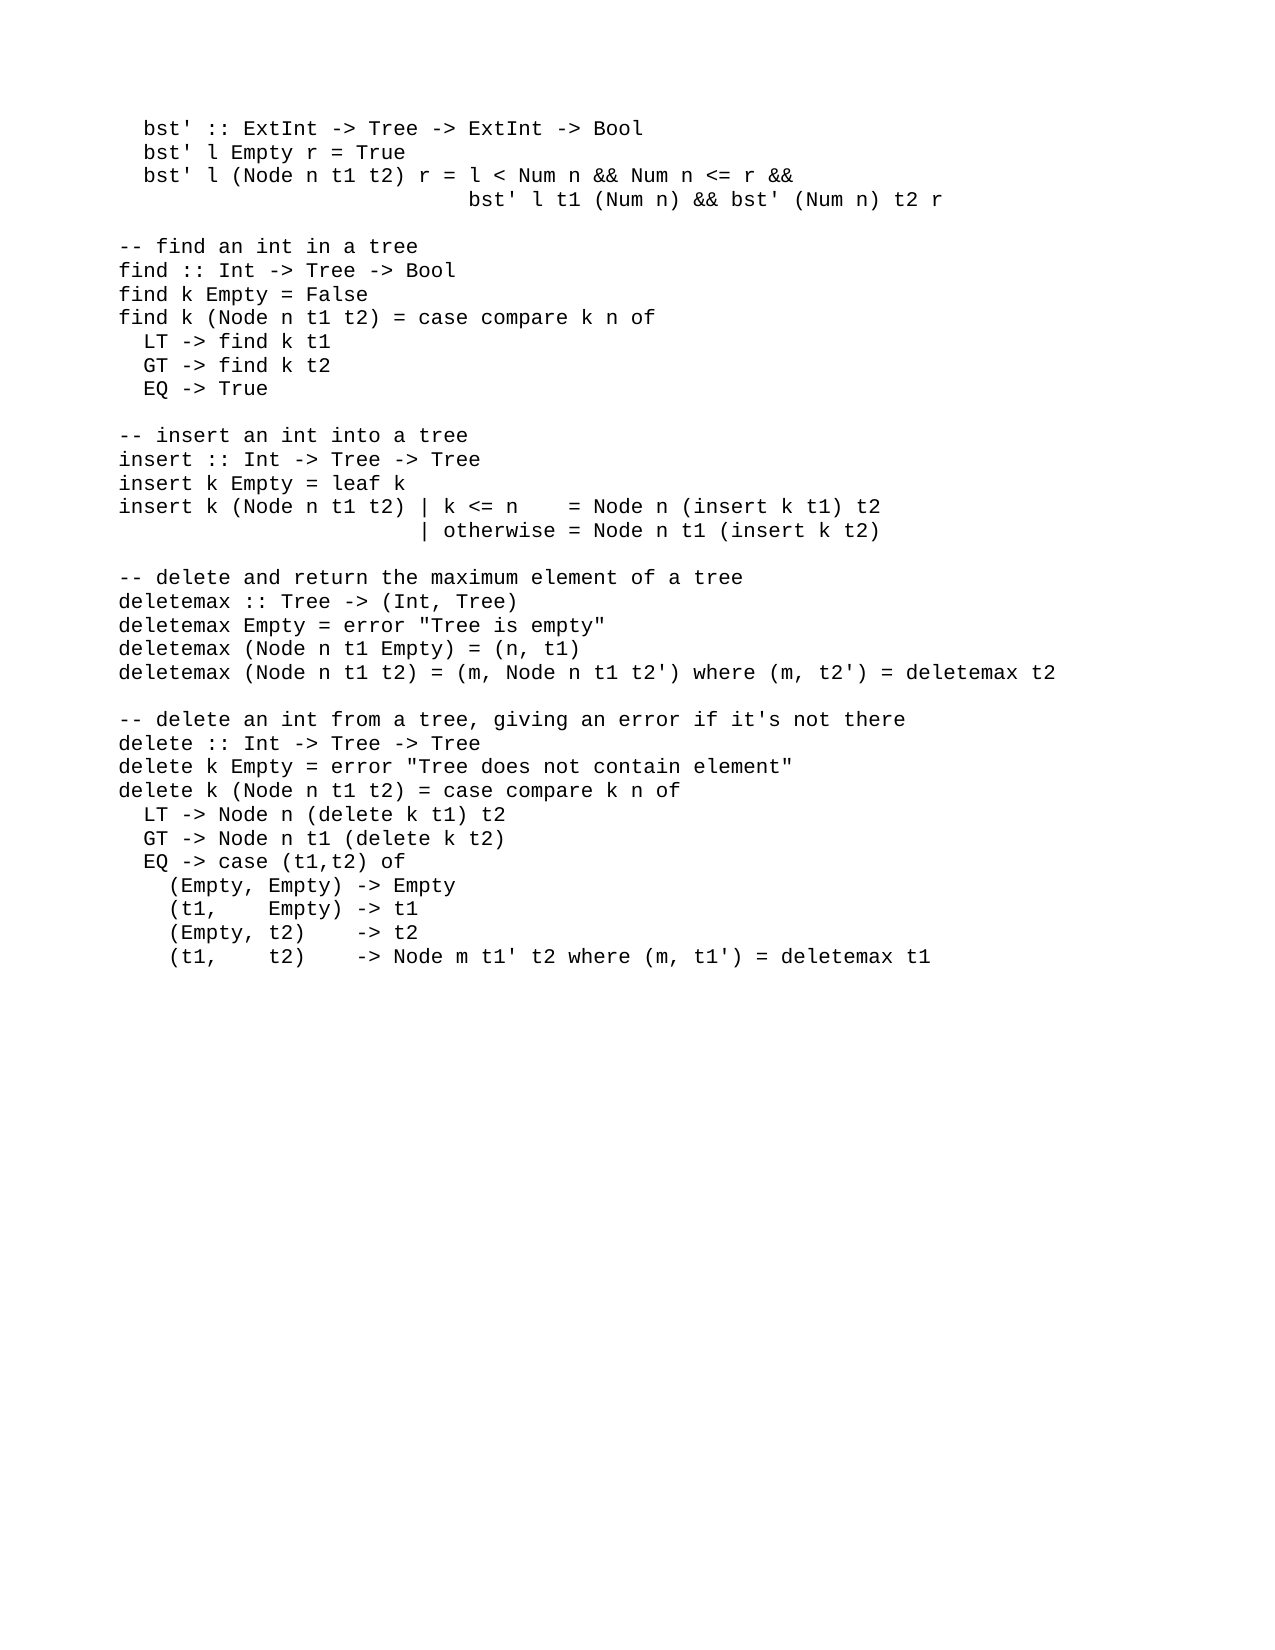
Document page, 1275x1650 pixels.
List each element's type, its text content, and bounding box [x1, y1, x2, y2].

text bst' l (Node n t1 t2) r = l < Num n && Num n <= r && [118, 165, 1157, 189]
text find k (Node n t1 t2) = case compare k n of [118, 307, 1157, 331]
text delete :: Int -> Tree -> Tree [118, 733, 1157, 757]
text (t1, Empty) -> t1 [118, 898, 1157, 922]
text bst' :: ExtInt -> Tree -> ExtInt -> Bool [118, 118, 1157, 142]
text -- insert an int into a tree [118, 426, 1157, 449]
text (Empty, Empty) -> Empty [118, 875, 1157, 898]
text find k Empty = False [118, 284, 1157, 307]
text LT -> find k t1 [118, 331, 1157, 354]
text bst' l Empty r = True [118, 142, 1157, 165]
text delete k Empty = error "Tree does not contain element" [118, 757, 1157, 780]
text delete k (Node n t1 t2) = case compare k n of [118, 780, 1157, 804]
text insert :: Int -> Tree -> Tree [118, 449, 1157, 473]
text insert k (Node n t1 t2) | k <= n = Node n (insert k t1) t2 [118, 496, 1157, 520]
text EQ -> True [118, 378, 1157, 402]
text (Empty, t2) -> t2 [118, 922, 1157, 946]
text GT -> find k t2 [118, 354, 1157, 378]
text insert k Empty = leaf k [118, 473, 1157, 496]
text deletemax (Node n t1 Empty) = (n, t1) [118, 638, 1157, 662]
text LT -> Node n (delete k t1) t2 [118, 804, 1157, 827]
text EQ -> case (t1,t2) of [118, 851, 1157, 875]
text deletemax (Node n t1 t2) = (m, Node n t1 t2') where (m, t2') = deletemax t2 [118, 662, 1157, 686]
text (t1, t2) -> Node m t1' t2 where (m, t1') = deletemax t1 [118, 946, 1157, 969]
text GT -> Node n t1 (delete k t2) [118, 827, 1157, 851]
text bst' l t1 (Num n) && bst' (Num n) t2 r [118, 189, 1157, 213]
text deletemax Empty = error "Tree is empty" [118, 615, 1157, 638]
text deletemax :: Tree -> (Int, Tree) [118, 591, 1157, 615]
text find :: Int -> Tree -> Bool [118, 260, 1157, 284]
text -- delete an int from a tree, giving an error if it's not there [118, 709, 1157, 733]
text | otherwise = Node n t1 (insert k t2) [118, 520, 1157, 544]
text -- delete and return the maximum element of a tree [118, 567, 1157, 591]
text -- find an int in a tree [118, 236, 1157, 260]
